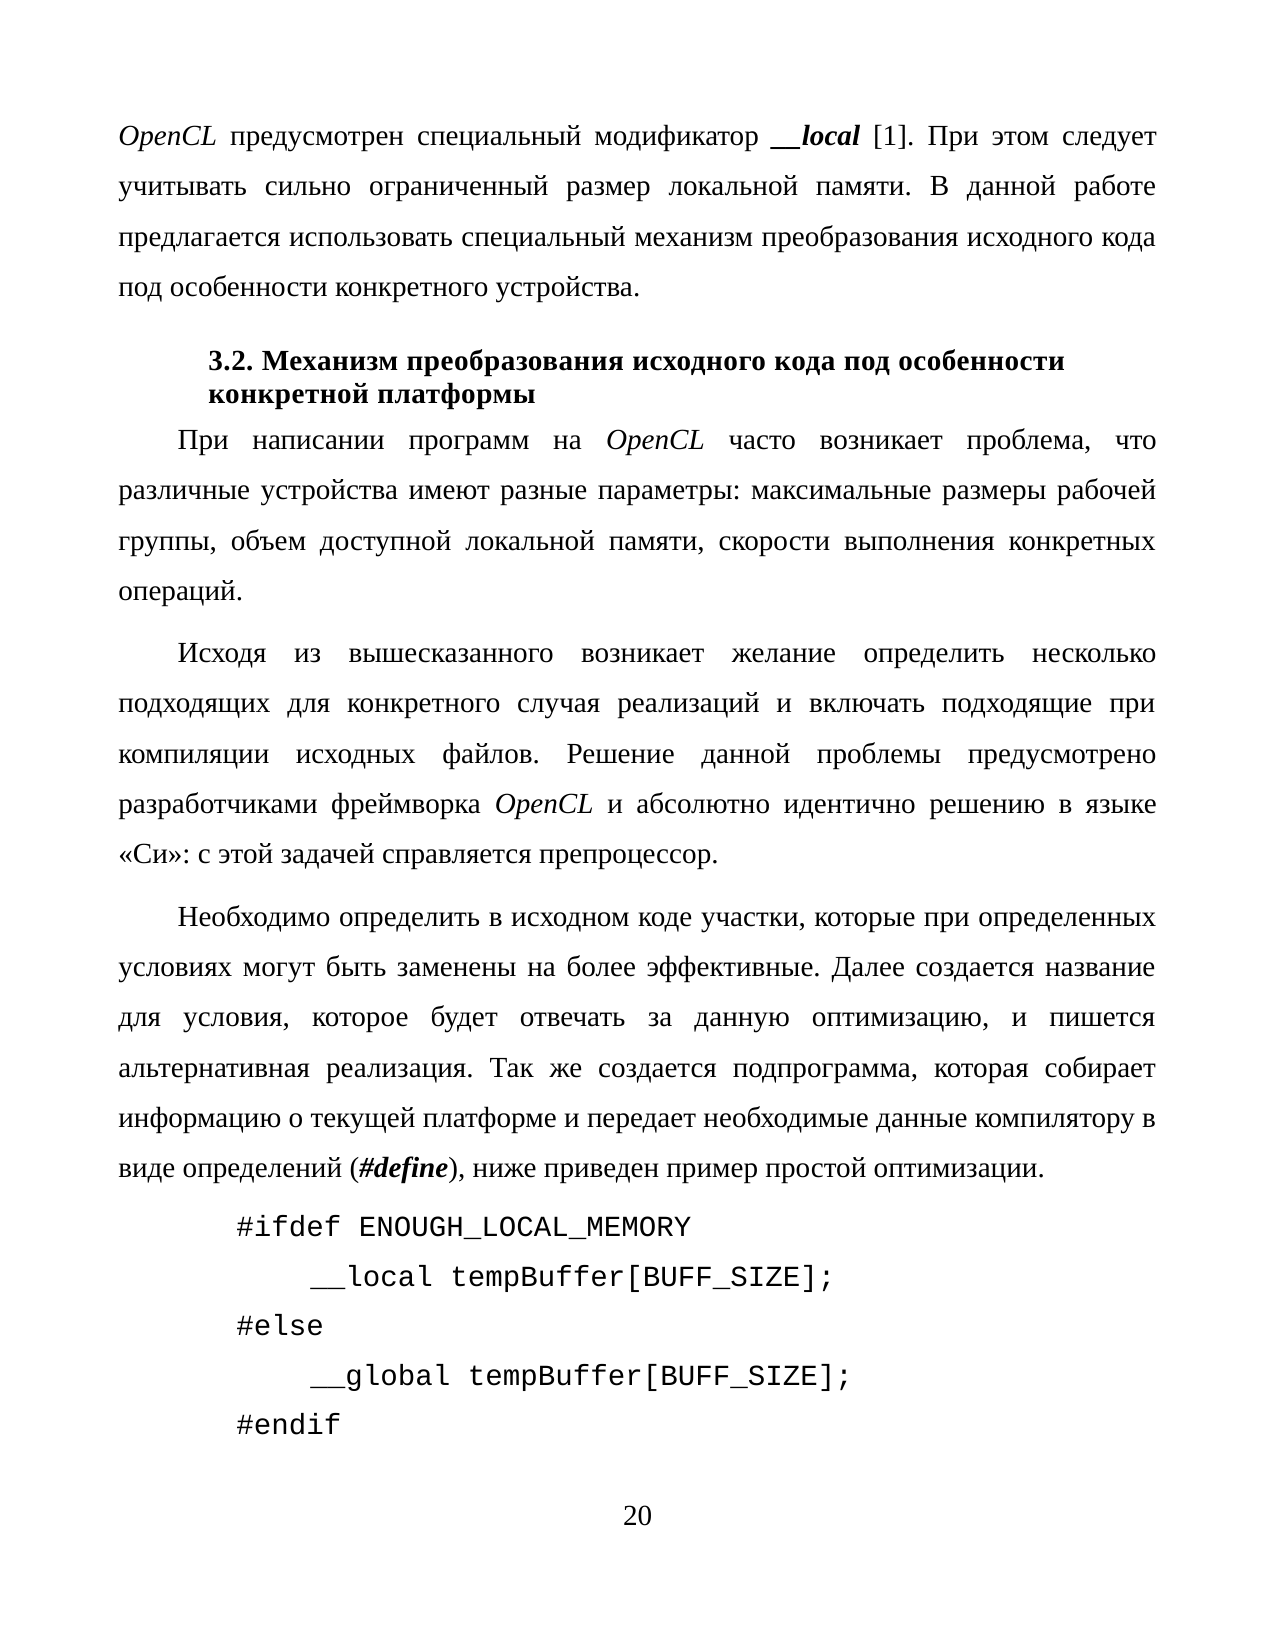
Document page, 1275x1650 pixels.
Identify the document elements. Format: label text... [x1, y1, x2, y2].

text #else [236, 1312, 1157, 1344]
text Необходимо определить в исходном коде участки, которые при определенных условиях могут быть заменены на более эффективные. Далее создается название для условия, которое будет отвечать за данную оптимизацию, и пишется альтернативная реализация. Так же создается подпрограмма, которая собирает информацию о текущей платформе и передает необходимые данные компилятору в виде определений (#define), ниже приведен пример простой оптимизации. [118, 899, 1157, 1184]
text __global tempBuffer[BUFF_SIZE]; [236, 1361, 1157, 1394]
text #endif [236, 1411, 1157, 1443]
text #ifdef ENOUGH_LOCAL_MEMORY [236, 1213, 1157, 1246]
text __local tempBuffer[BUFF_SIZE]; [236, 1262, 1157, 1295]
subtitle 3.2. Механизм преобразования исходного кода под особенности конкретной платформы [208, 343, 1067, 410]
text Исходя из вышесказанного возникает желание определить несколько подходящих для конкретного случая реализаций и включать подходящие при компиляции исходных файлов. Решение данной проблемы предусмотрено разработчиками фреймворка OpenCL и абсолютно идентично решению в языке «Си»: с этой задачей справляется препроцессор. [118, 635, 1157, 870]
text При написании программ на OpenCL часто возникает проблема, что различные устройства имеют разные параметры: максимальные размеры рабочей группы, объем доступной локальной памяти, скорости выполнения конкретных операций. [118, 422, 1157, 606]
text OpenCL предусмотрен специальный модификатор __local [1]. При этом следует учитывать сильно ограниченный размер локальной памяти. В данной работе предлагается использовать специальный механизм преобразования исходного кода под особенности конкретного устройства. [118, 118, 1157, 303]
